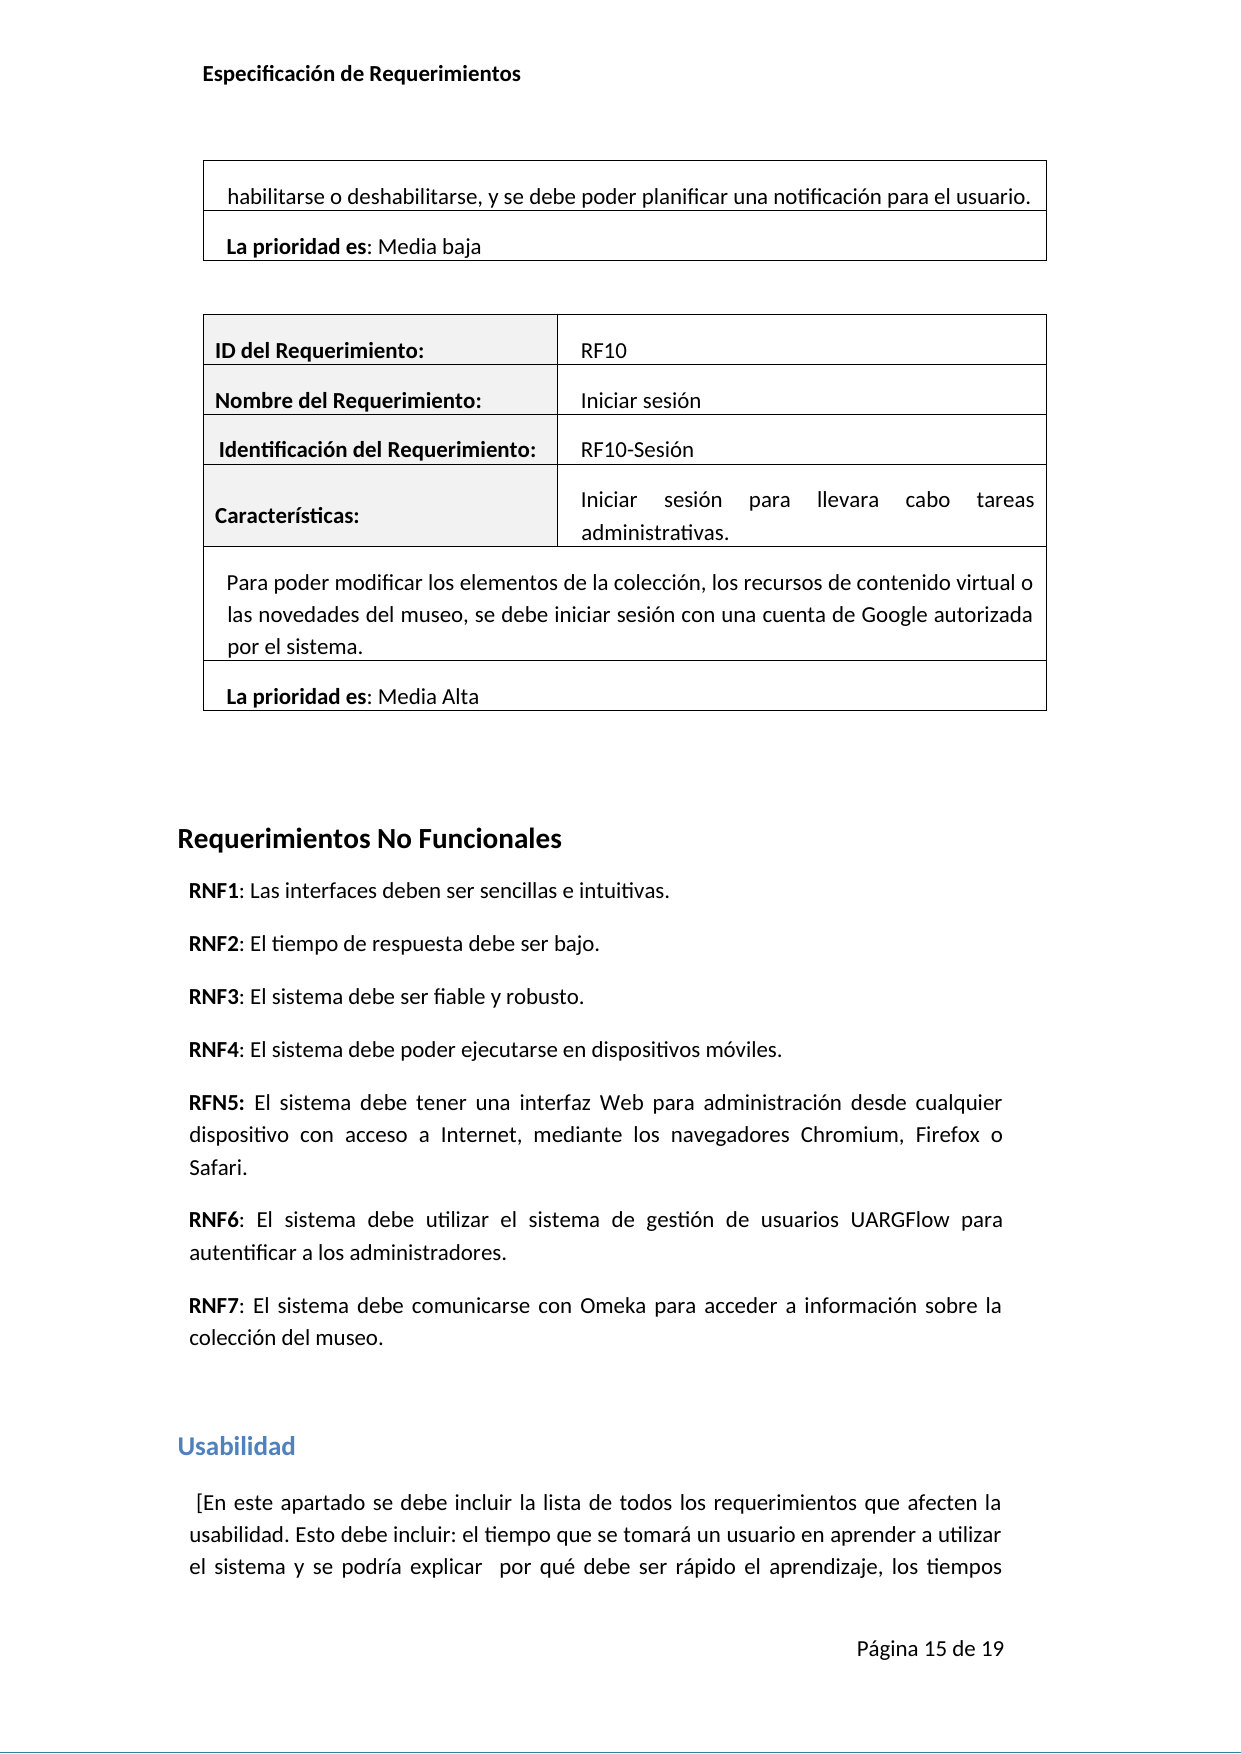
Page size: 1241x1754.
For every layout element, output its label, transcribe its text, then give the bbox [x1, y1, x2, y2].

table_cell Iniciar sesión [558, 365, 1046, 414]
text Requerimientos No Funcionales [177, 820, 1004, 855]
table_cell Identificación del Requerimiento: [204, 415, 557, 464]
table_header RF10 [558, 315, 1046, 364]
text RNF1: Las interfaces deben ser sencillas e intuitivas. [188, 876, 1004, 904]
text [En este apartado se debe incluir la lista de todos los requerimientos que afecten la usabilidad. Esto debe incluir: el tiempo que se tomará un usuario en aprender a utilizar el sistema y se podría explicar por qué debe ser rápido el aprendizaje, los tiempos [188, 1488, 1004, 1580]
table_cell La prioridad es: Media baja [204, 211, 1046, 260]
table_header ID del Requerimiento: [204, 315, 557, 364]
table_cell Para poder modificar los elementos de la colección, los recursos de contenido virtual o las novedades del museo, se debe iniciar sesión con una cuenta de Google autorizada por el sistema. [204, 547, 1046, 660]
table_cell Características: [204, 465, 557, 546]
text RNF6: El sistema debe utilizar el sistema de gestión de usuarios UARGFlow para autentificar a los administradores. [188, 1206, 1004, 1266]
text RFN5: El sistema debe tener una interfaz Web para administración desde cualquier dispositivo con acceso a Internet, mediante los navegadores Chromium, Firefox o Safari. [188, 1088, 1004, 1181]
text RNF7: El sistema debe comunicarse con Omeka para acceder a información sobre la colección del museo. [188, 1291, 1004, 1351]
text Usabilidad [177, 1429, 1004, 1462]
table_cell Iniciar sesión para llevara cabo tareas administrativas. [558, 465, 1046, 546]
table_cell Nombre del Requerimiento: [204, 365, 557, 414]
text RNF3: El sistema debe ser fiable y robusto. [188, 982, 1004, 1010]
table_cell La prioridad es: Media Alta [204, 661, 1046, 710]
table_cell RF10-Sesión [558, 415, 1046, 464]
table_cell habilitarse o deshabilitarse, y se debe poder planificar una notificación para el usuario. [204, 161, 1046, 210]
text RNF2: El tiempo de respuesta debe ser bajo. [188, 929, 1004, 957]
text RNF4: El sistema debe poder ejecutarse en dispositivos móviles. [188, 1035, 1004, 1063]
